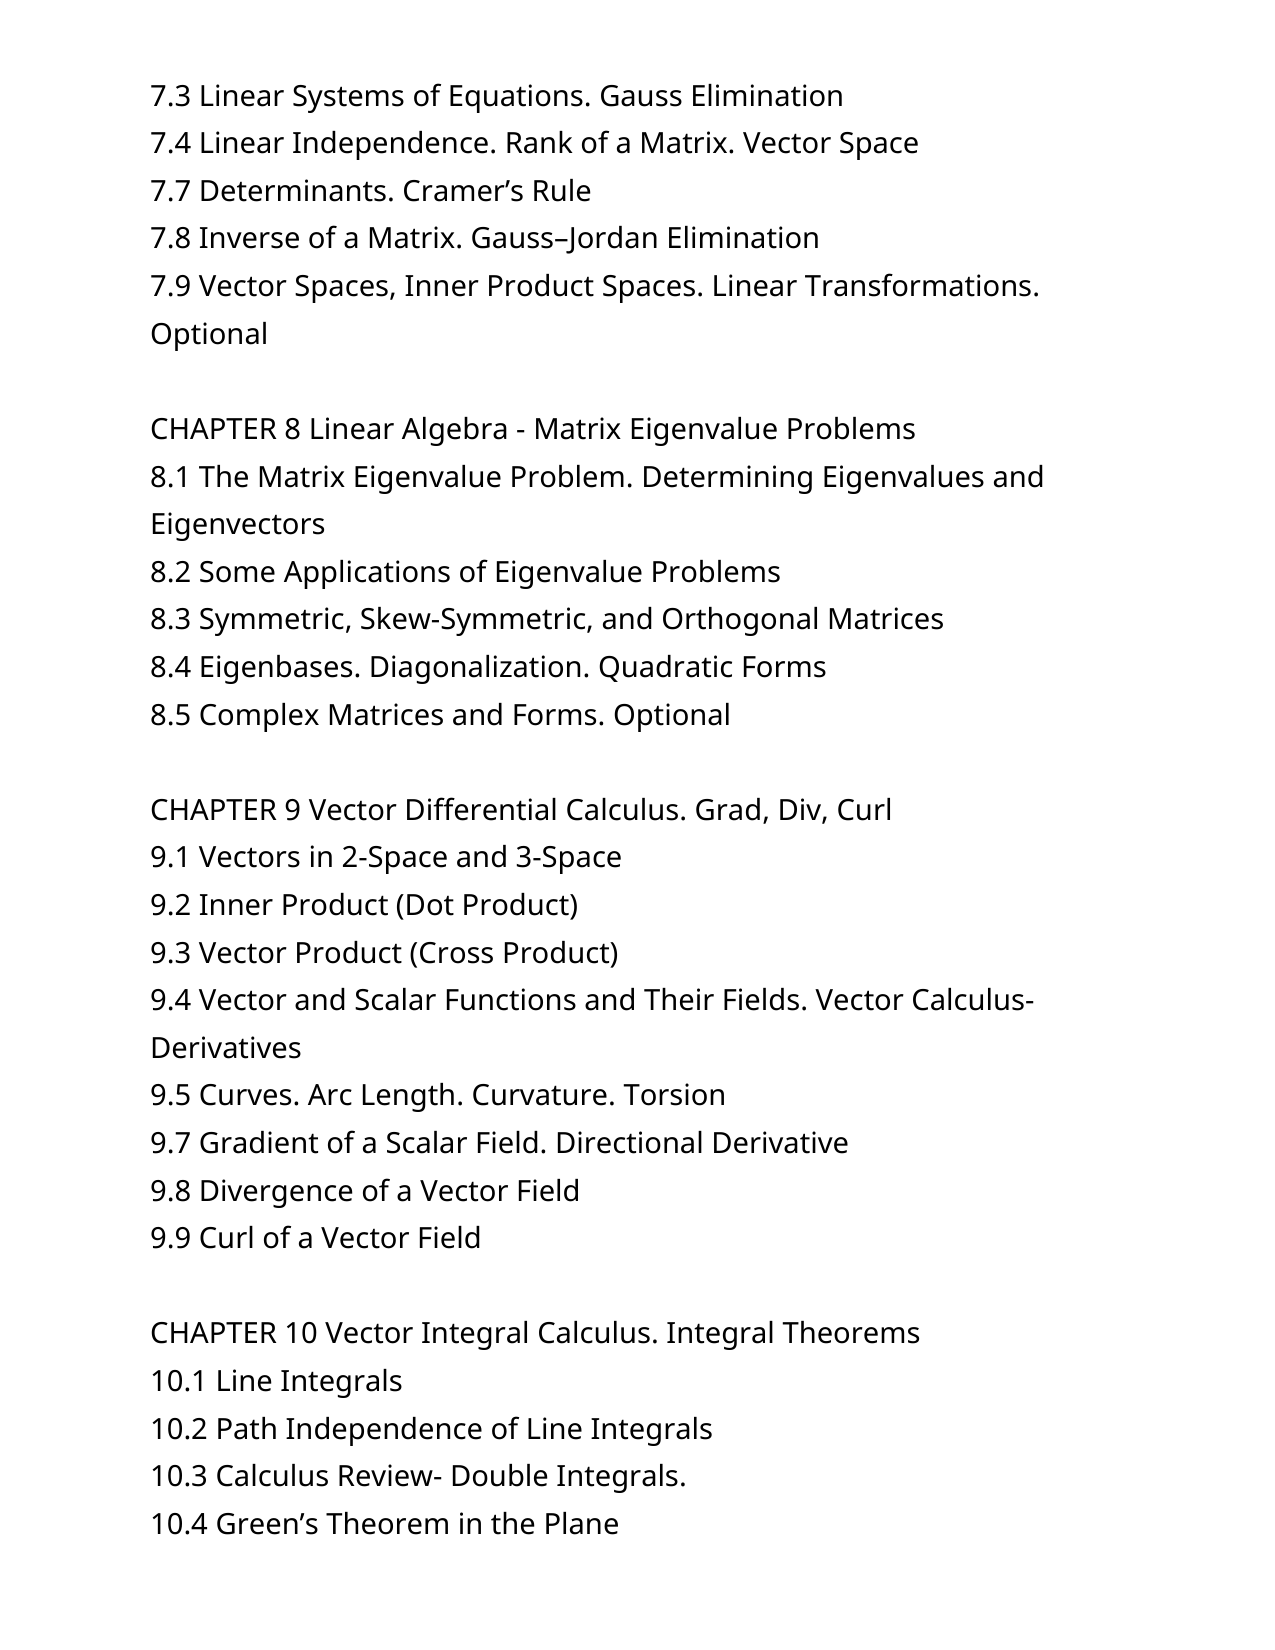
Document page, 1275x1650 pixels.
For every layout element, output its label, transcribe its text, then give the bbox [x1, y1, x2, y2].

text 9.9 Curl of a Vector Field [150, 1217, 1125, 1257]
text 8.1 The Matrix Eigenvalue Problem. Determining Eigenvalues and Eigenvectors [150, 456, 1125, 543]
text 10.1 Line Integrals [150, 1360, 1125, 1400]
text 9.1 Vectors in 2-Space and 3-Space [150, 837, 1125, 876]
text 9.4 Vector and Scalar Functions and Their Fields. Vector Calculus- Derivatives [150, 979, 1125, 1067]
text CHAPTER 10 Vector Integral Calculus. Integral Theorems [150, 1313, 1125, 1352]
text 8.5 Complex Matrices and Forms. Optional [150, 694, 1125, 733]
text 7.3 Linear Systems of Equations. Gauss Elimination [150, 75, 1125, 115]
text CHAPTER 8 Linear Algebra - Matrix Eigenvalue Problems [150, 408, 1125, 448]
text 9.7 Gradient of a Scalar Field. Directional Derivative [150, 1122, 1125, 1162]
text 7.7 Determinants. Cramer’s Rule [150, 170, 1125, 210]
text 10.2 Path Independence of Line Integrals [150, 1408, 1125, 1448]
text 9.3 Vector Product (Cross Product) [150, 932, 1125, 972]
text 8.4 Eigenbases. Diagonalization. Quadratic Forms [150, 646, 1125, 686]
text 9.5 Curves. Arc Length. Curvature. Torsion [150, 1075, 1125, 1114]
text 8.3 Symmetric, Skew-Symmetric, and Orthogonal Matrices [150, 599, 1125, 638]
text 9.2 Inner Product (Dot Product) [150, 884, 1125, 924]
text 8.2 Some Applications of Eigenvalue Problems [150, 551, 1125, 591]
text 7.8 Inverse of a Matrix. Gauss–Jordan Elimination [150, 218, 1125, 257]
text 10.4 Green’s Theorem in the Plane [150, 1503, 1125, 1543]
text 10.3 Calculus Review- Double Integrals. [150, 1456, 1125, 1495]
text CHAPTER 9 Vector Differential Calculus. Grad, Div, Curl [150, 789, 1125, 829]
text 7.9 Vector Spaces, Inner Product Spaces. Linear Transformations. Optional [150, 265, 1125, 353]
text 7.4 Linear Independence. Rank of a Matrix. Vector Space [150, 123, 1125, 162]
text 9.8 Divergence of a Vector Field [150, 1170, 1125, 1209]
